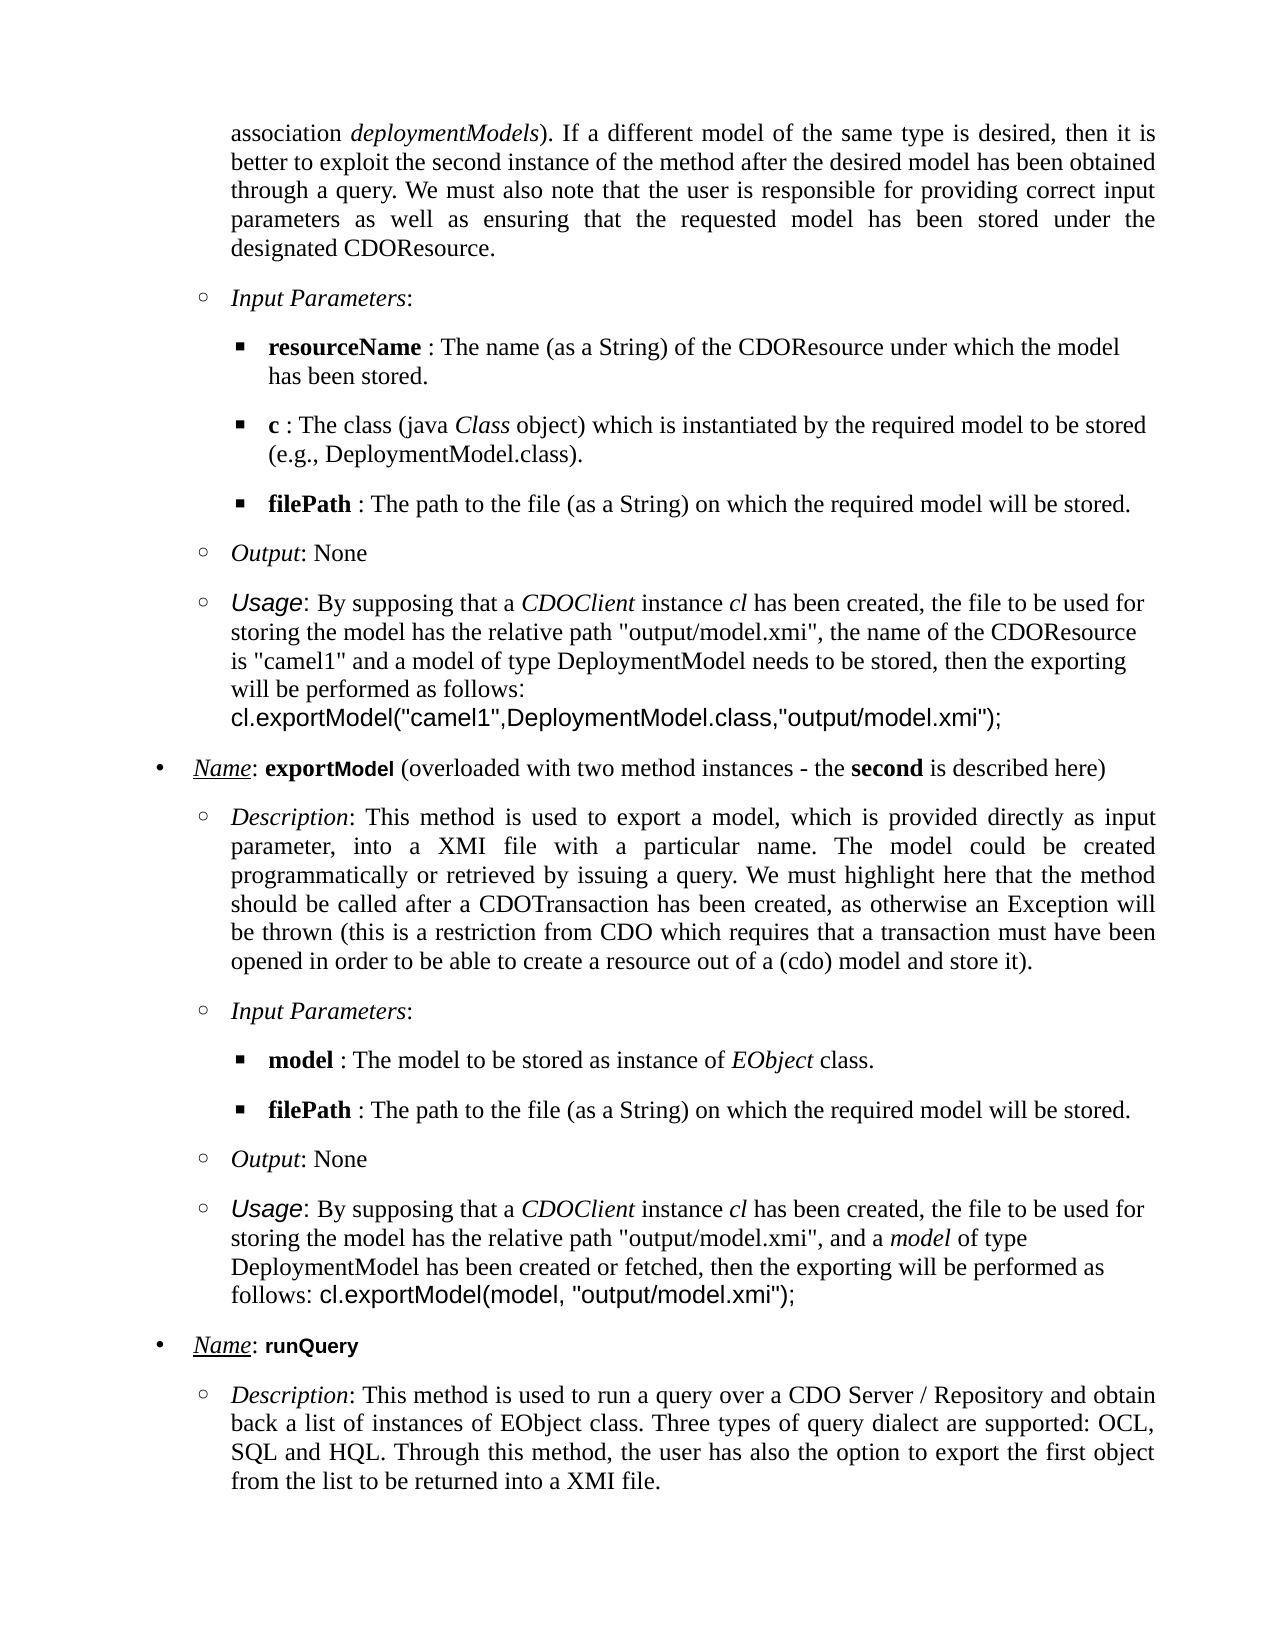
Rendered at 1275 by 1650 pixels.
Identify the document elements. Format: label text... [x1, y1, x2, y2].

list filePath : The path to the file (as a String) on which the required model will be stored. [231, 1095, 1157, 1124]
list Usage: By supposing that a CDOClient instance cl has been created, the file to be used for storing the model has the relative path "output/model.xmi", the name of the CDOResource is "camel1" and a model of type DeploymentModel needs to be stored, then the exporting will be performed as follows: cl.exportModel("camel1",DeploymentModel.class,"output/model.xmi"); [193, 588, 1157, 732]
list Output: None [193, 1144, 1157, 1173]
list Description: This method is used to run a query over a CDO Server / Repository and obtain back a list of instances of EObject class. Three types of query dialect are supported: OCL, SQL and HQL. Through this method, the user has also the option to export the first object from the list to be returned into a XMI file. [193, 1380, 1157, 1495]
list Usage: By supposing that a CDOClient instance cl has been created, the file to be used for storing the model has the relative path "output/model.xmi", and a model of type DeploymentModel has been created or fetched, then the exporting will be performed as follows: cl.exportModel(model, "output/model.xmi"); [193, 1194, 1157, 1309]
list resourceName : The name (as a String) of the CDOResource under which the model has been stored. [231, 332, 1157, 390]
list Name: exportModel (overloaded with two method instances - the second is described here) [156, 753, 1157, 782]
list association deploymentModels). If a different model of the same type is desired, then it is better to exploit the second instance of the method after the desired model has been obtained through a query. We must also note that the user is responsible for providing correct input parameters as well as ensuring that the requested model has been stored under the designated CDOResource. [193, 118, 1157, 262]
list filePath : The path to the file (as a String) on which the required model will be stored. [231, 489, 1157, 518]
list c : The class (java Class object) which is instantiated by the required model to be stored (e.g., DeploymentModel.class). [231, 411, 1157, 468]
list Input Parameters: [193, 283, 1157, 311]
list Description: This method is used to export a model, which is provided directly as input parameter, into a XMI file with a particular name. The model could be created programmatically or retrieved by issuing a query. We must highlight here that the method should be called after a CDOTransaction has been created, as otherwise an Exception will be thrown (this is a restriction from CDO which requires that a transaction must have been opened in order to be able to create a resource out of a (cdo) model and store it). [193, 802, 1157, 975]
list model : The model to be stored as instance of EObject class. [231, 1045, 1157, 1074]
list Name: runQuery [156, 1330, 1157, 1359]
list Input Parameters: [193, 996, 1157, 1024]
list Output: None [193, 538, 1157, 567]
